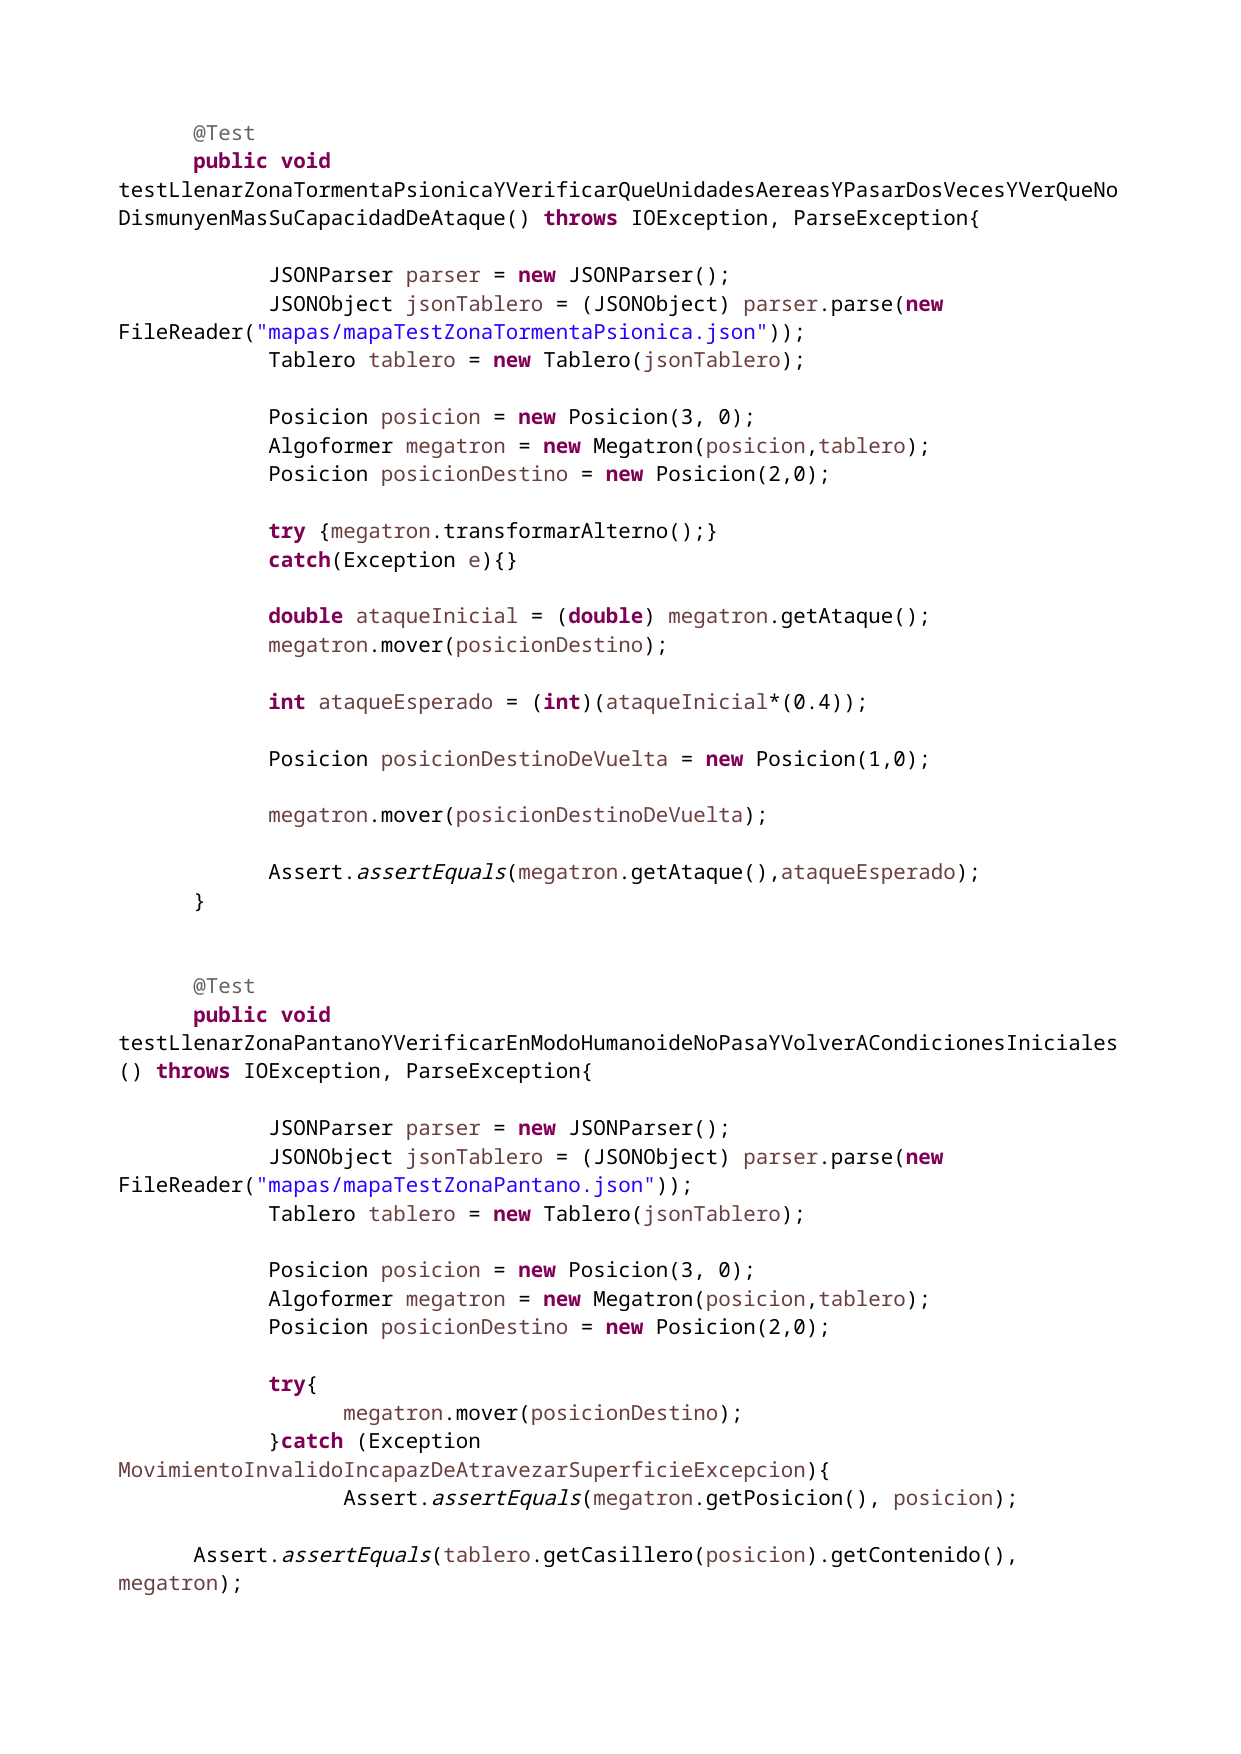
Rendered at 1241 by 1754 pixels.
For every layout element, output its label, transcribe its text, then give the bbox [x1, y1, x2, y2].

text public void testLlenarZonaTormentaPsionicaYVerificarQueUnidadesAereasYPasarDosVecesYVerQueNoDismunyenMasSuCapacidadDeAtaque() throws IOException, ParseException{ [118, 147, 1122, 232]
text Posicion posicionDestino = new Posicion(2,0); [118, 1312, 1122, 1341]
text [118, 1597, 1122, 1625]
text Posicion posicion = new Posicion(3, 0); [118, 1256, 1122, 1284]
text JSONParser parser = new JSONParser(); [118, 1113, 1122, 1142]
text Assert.assertEquals(megatron.getPosicion(), posicion); [118, 1483, 1122, 1512]
text try{ [118, 1369, 1122, 1398]
text Posicion posicion = new Posicion(3, 0); [118, 402, 1122, 431]
text } [118, 886, 1122, 914]
text Posicion posicionDestino = new Posicion(2,0); [118, 459, 1122, 488]
text megatron.mover(posicionDestino); [118, 1398, 1122, 1426]
text @Test [118, 971, 1122, 1000]
text Algoformer megatron = new Megatron(posicion,tablero); [118, 1284, 1122, 1312]
text megatron.mover(posicionDestino); [118, 630, 1122, 658]
text }catch (Exception MovimientoInvalidoIncapazDeAtravezarSuperficieExcepcion){ [118, 1426, 1122, 1483]
text Assert.assertEquals(tablero.getCasillero(posicion).getContenido(), megatron); [118, 1512, 1122, 1597]
text double ataqueInicial = (double) megatron.getAtaque(); [118, 602, 1122, 630]
text megatron.mover(posicionDestinoDeVuelta); [118, 801, 1122, 829]
text @Test [118, 118, 1122, 147]
text try {megatron.transformarAlterno();} [118, 516, 1122, 545]
text JSONParser parser = new JSONParser(); [118, 260, 1122, 289]
text catch(Exception e){} [118, 545, 1122, 573]
text Tablero tablero = new Tablero(jsonTablero); [118, 1199, 1122, 1227]
text Tablero tablero = new Tablero(jsonTablero); [118, 346, 1122, 374]
text int ataqueEsperado = (int)(ataqueInicial*(0.4)); [118, 687, 1122, 715]
text public void testLlenarZonaPantanoYVerificarEnModoHumanoideNoPasaYVolverACondicionesIniciales() throws IOException, ParseException{ [118, 1000, 1122, 1085]
text Algoformer megatron = new Megatron(posicion,tablero); [118, 431, 1122, 459]
text JSONObject jsonTablero = (JSONObject) parser.parse(new FileReader("mapas/mapaTestZonaTormentaPsionica.json")); [118, 289, 1122, 346]
text JSONObject jsonTablero = (JSONObject) parser.parse(new FileReader("mapas/mapaTestZonaPantano.json")); [118, 1142, 1122, 1199]
text Posicion posicionDestinoDeVuelta = new Posicion(1,0); [118, 744, 1122, 772]
text Assert.assertEquals(megatron.getAtaque(),ataqueEsperado); [118, 857, 1122, 886]
